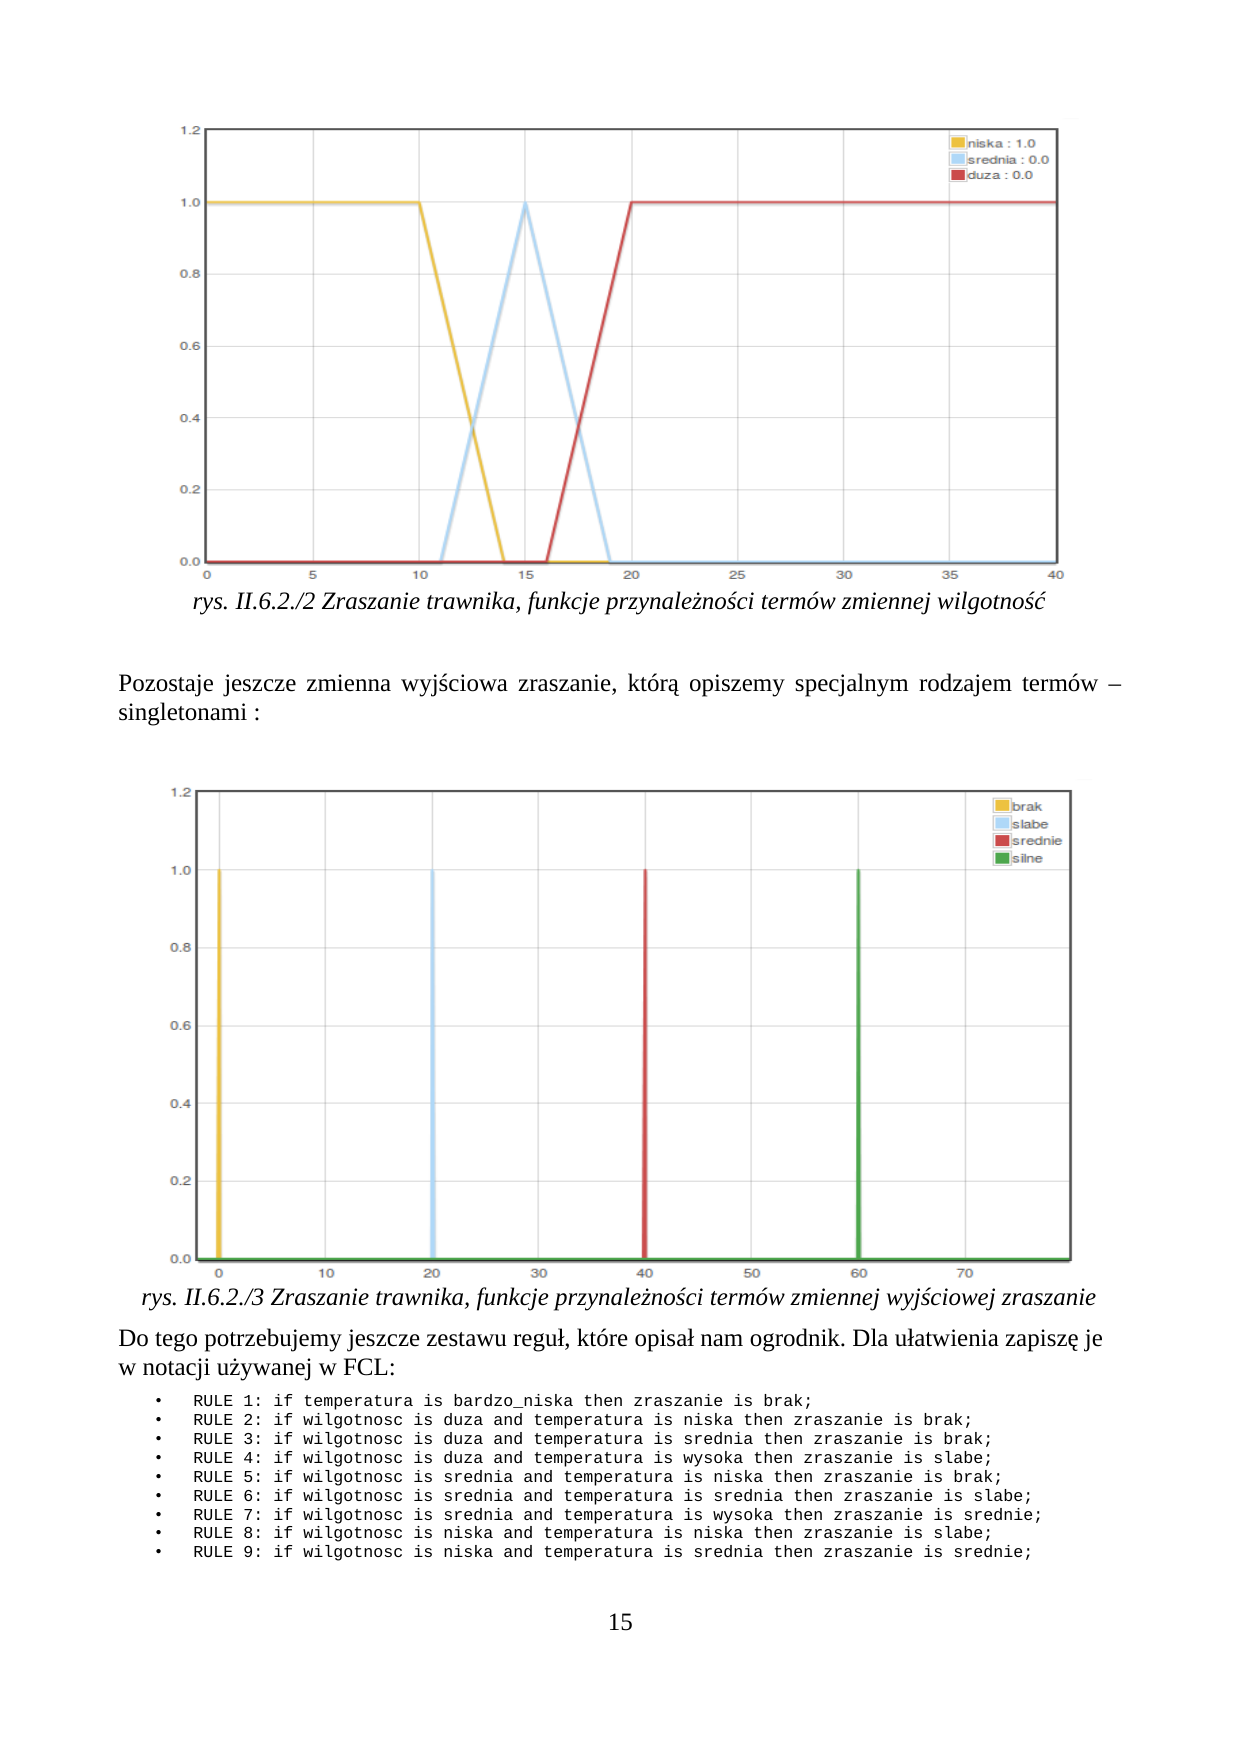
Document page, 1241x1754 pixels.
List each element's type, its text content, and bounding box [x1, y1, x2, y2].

picture [148, 779, 1093, 1282]
list RULE 9: if wilgotnosc is niska and temperatura is srednia then zraszanie is srednie; [156, 1544, 1122, 1563]
list RULE 1: if temperatura is bardzo_niska then zraszanie is brak; [156, 1393, 1122, 1412]
text Pozostaje jeszcze zmienna wyjściowa zraszanie, którą opiszemy specjalnym rodzajem termów – singletonami : [118, 668, 1122, 726]
list RULE 6: if wilgotnosc is srednia and temperatura is srednia then zraszanie is slabe; [156, 1487, 1122, 1506]
list RULE 4: if wilgotnosc is duza and temperatura is wysoka then zraszanie is slabe; [156, 1449, 1122, 1468]
list RULE 2: if wilgotnosc is duza and temperatura is niska then zraszanie is brak; [156, 1412, 1122, 1431]
text rys. II.6.2./2 Zraszanie trawnika, funkcje przynależności termów zmiennej wilgotność [118, 118, 1122, 614]
list RULE 7: if wilgotnosc is srednia and temperatura is wysoka then zraszanie is srednie; [156, 1506, 1122, 1525]
text rys. II.6.2./3 Zraszanie trawnika, funkcje przynależności termów zmiennej wyjściowej zraszanie [118, 792, 1122, 1311]
picture [161, 118, 1079, 586]
list RULE 5: if wilgotnosc is srednia and temperatura is niska then zraszanie is brak; [156, 1468, 1122, 1487]
list RULE 3: if wilgotnosc is duza and temperatura is srednia then zraszanie is brak; [156, 1431, 1122, 1449]
text Do tego potrzebujemy jeszcze zestawu reguł, które opisał nam ogrodnik. Dla ułatwienia zapiszę je w notacji używanej w FCL: [118, 1323, 1122, 1381]
list RULE 8: if wilgotnosc is niska and temperatura is niska then zraszanie is slabe; [156, 1525, 1122, 1544]
